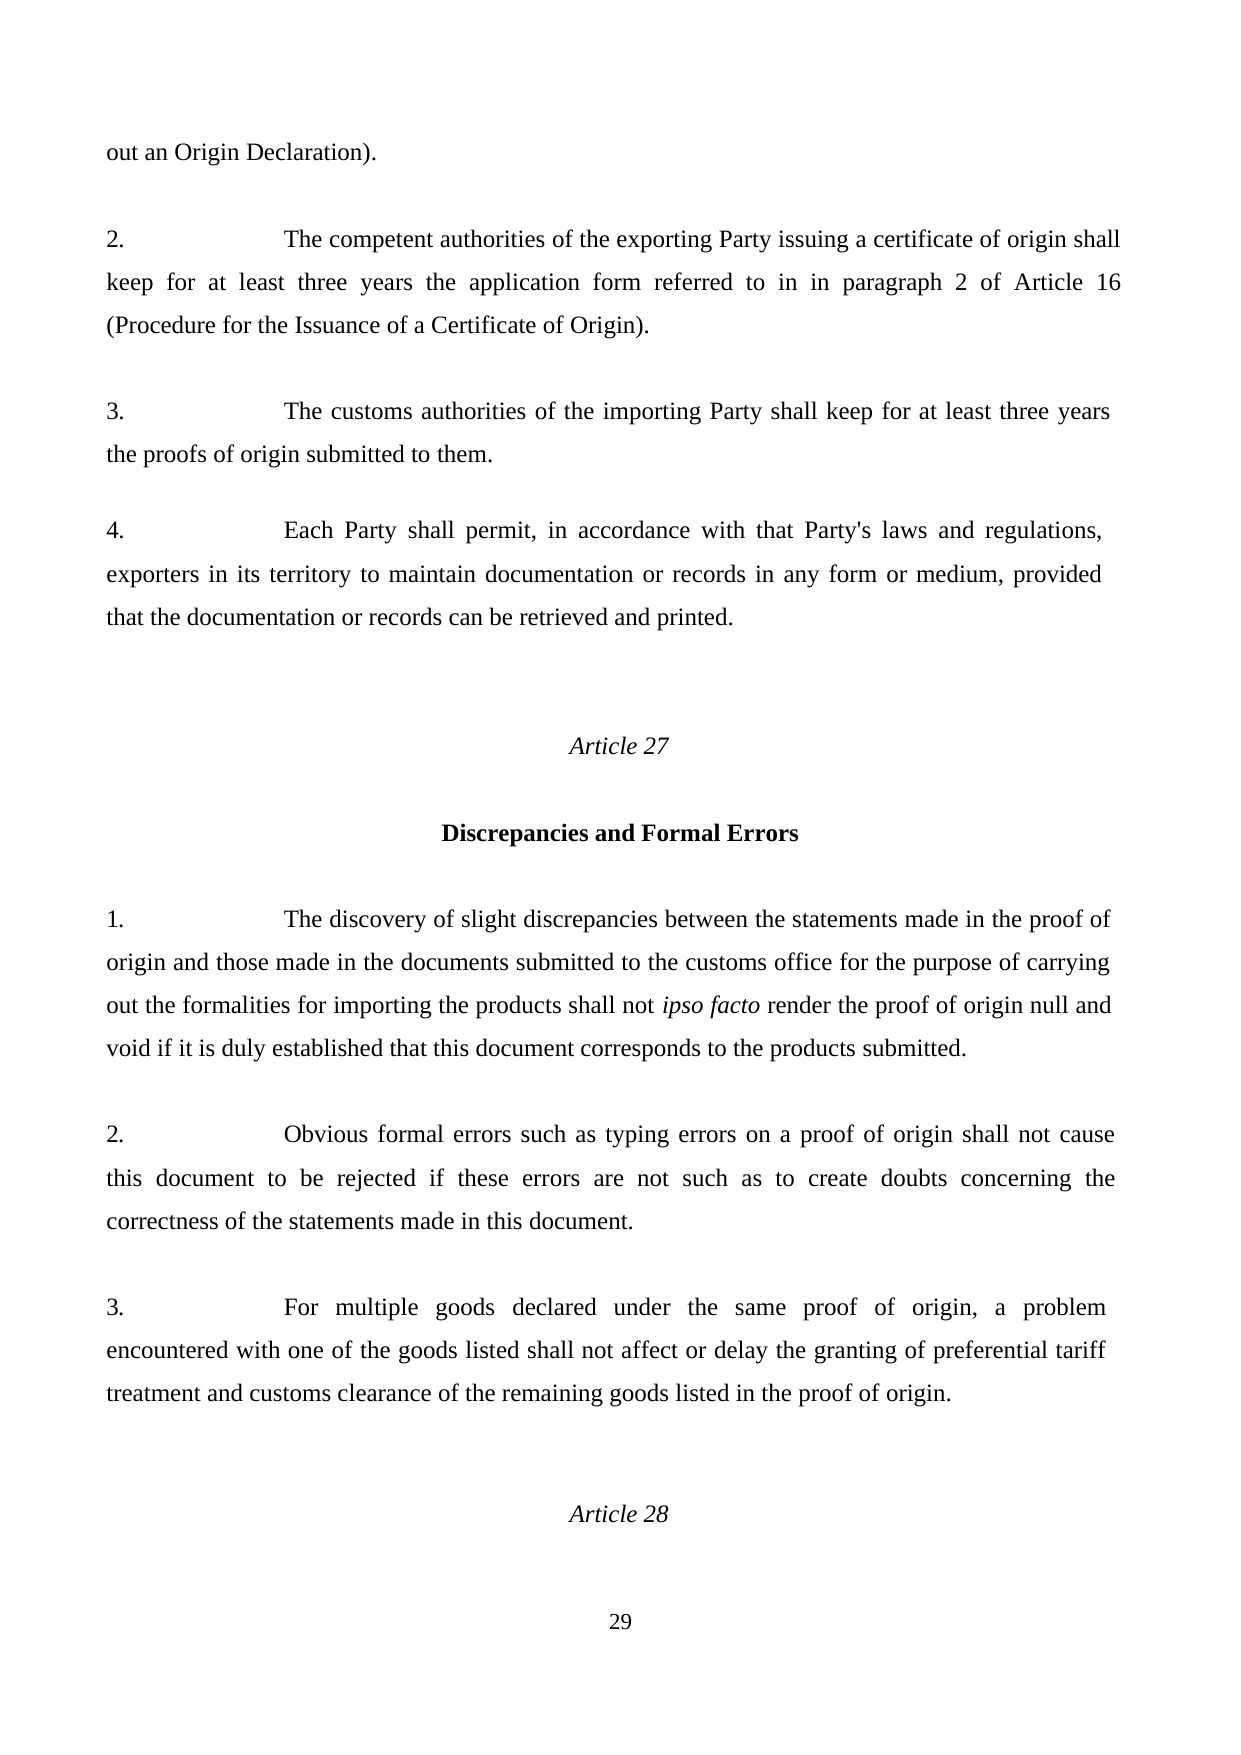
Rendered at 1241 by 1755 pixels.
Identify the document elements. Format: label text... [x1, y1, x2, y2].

list The discovery of slight discrepancies between the statements made in the proof of origin and those made in the documents submitted to the customs office for the purpose of carrying out the formalities for importing the products shall not ipso facto render the proof of origin null and void if it is duly established that this document corresponds to the products submitted. [106, 904, 1112, 1062]
list out an Origin Declaration). [106, 137, 1100, 166]
text Discrepancies and Formal Errors [146, 818, 1094, 846]
list Each Party shall permit, in accordance with that Party's laws and regulations, exporters in its territory to maintain documentation or records in any form or medium, provided that the documentation or records can be retrieved and printed. [106, 516, 1103, 631]
list The competent authorities of the exporting Party issuing a certificate of origin shall keep for at least three years the application form referred to in in paragraph 2 of Article 16 (Procedure for the Issuance of a Certificate of Origin). [106, 224, 1122, 339]
list For multiple goods declared under the same proof of origin, a problem encountered with one of the goods listed shall not affect or delay the granting of preferential tariff treatment and customs clearance of the remaining goods listed in the proof of origin. [106, 1292, 1107, 1407]
text Article 28 [146, 1499, 1094, 1528]
list The customs authorities of the importing Party shall keep for at least three years the proofs of origin submitted to them. [106, 396, 1112, 468]
text Article 27 [146, 731, 1094, 760]
list Obvious formal errors such as typing errors on a proof of origin shall not cause this document to be rejected if these errors are not such as to create doubts concerning the correctness of the statements made in this document. [106, 1119, 1116, 1234]
